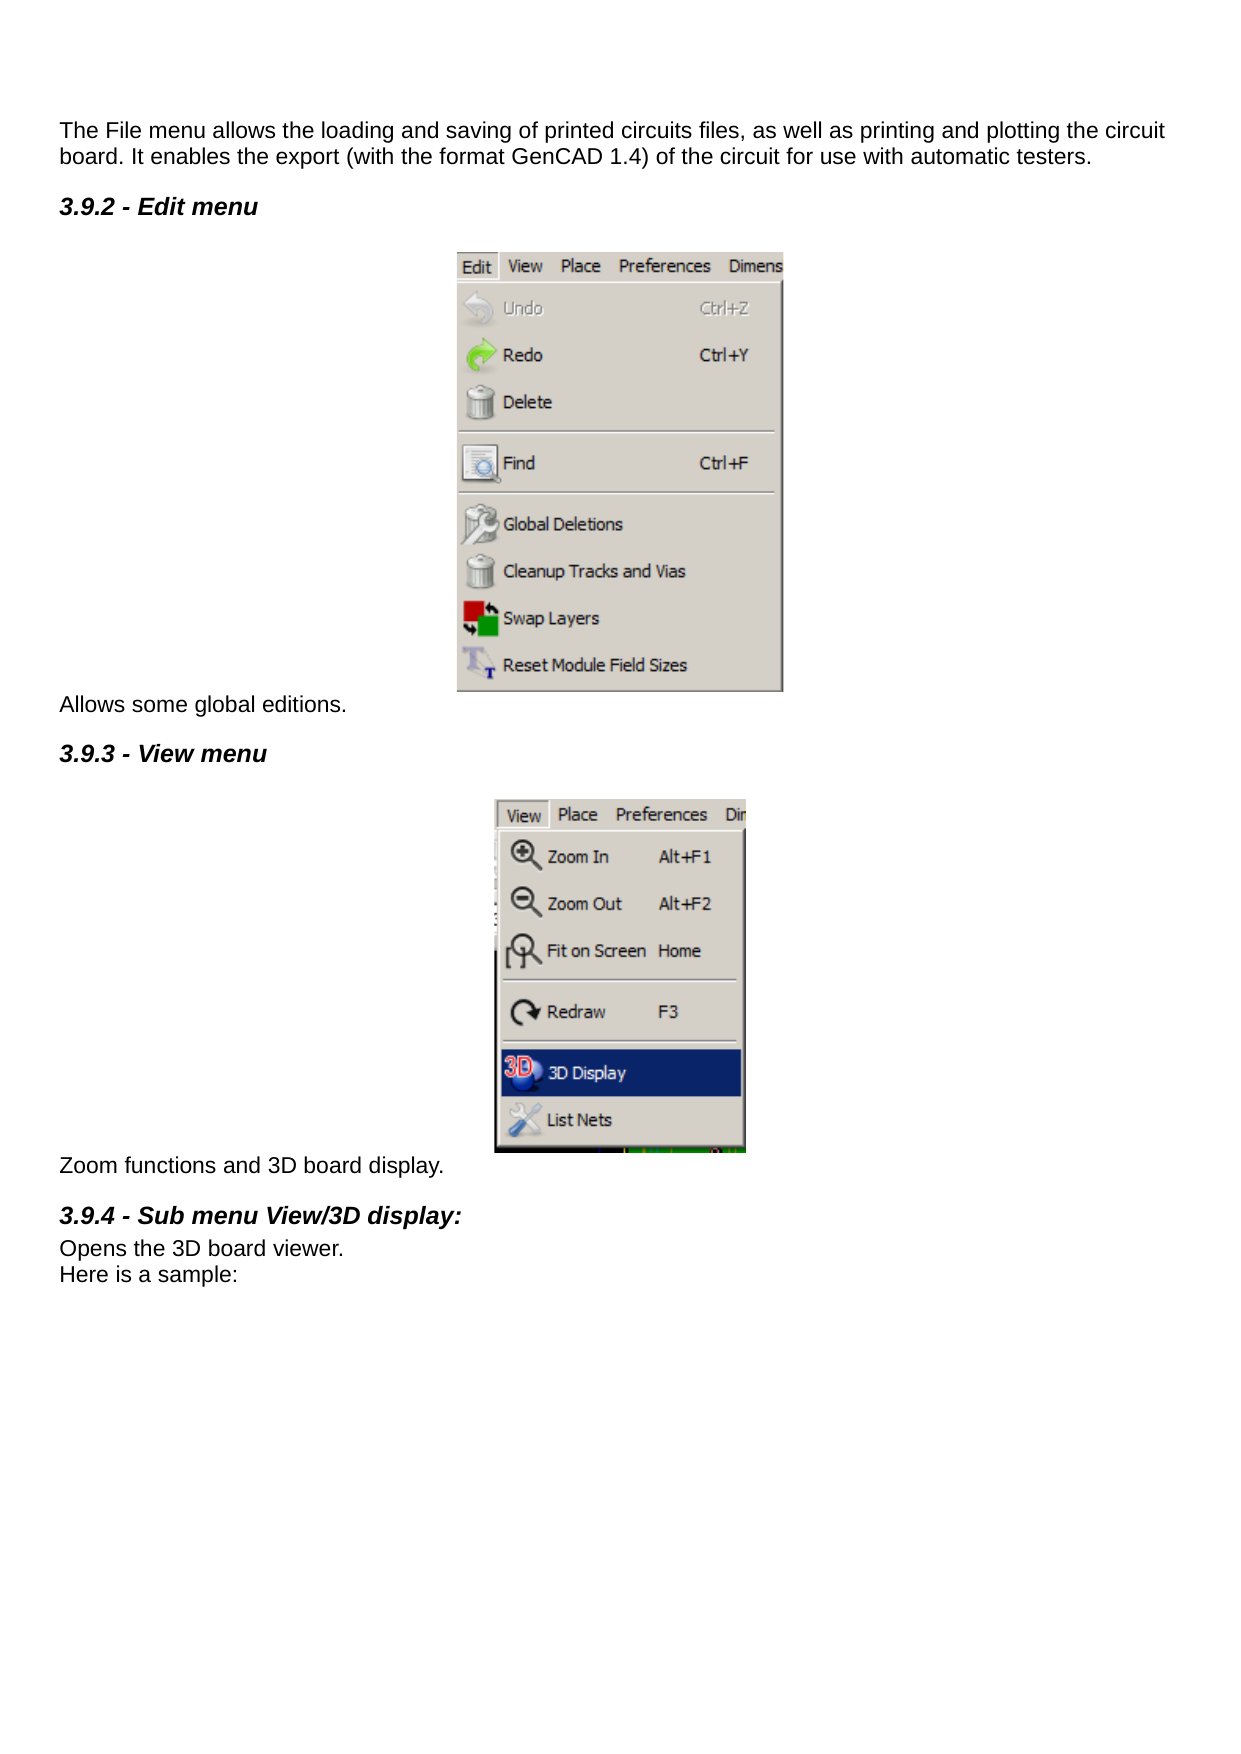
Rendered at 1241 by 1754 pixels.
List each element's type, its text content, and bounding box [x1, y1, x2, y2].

text Zoom functions and 3D board display. [59, 1153, 1181, 1178]
text The File menu allows the loading and saving of printed circuits files, as well as printing and plotting the circuit board. It enables the export (with the format GenCAD 1.4) of the circuit for use with automatic testers. [59, 118, 1181, 169]
subtitle Edit menu [59, 192, 1181, 220]
picture [456, 252, 784, 692]
text Here is a sample: [59, 1261, 1181, 1287]
text Opens the 3D board viewer. [59, 1236, 1181, 1261]
subtitle View menu [59, 740, 1181, 768]
subtitle Sub menu View/3D display: [59, 1201, 1181, 1229]
picture [494, 799, 746, 1153]
text Allows some global editions. [59, 691, 1181, 717]
